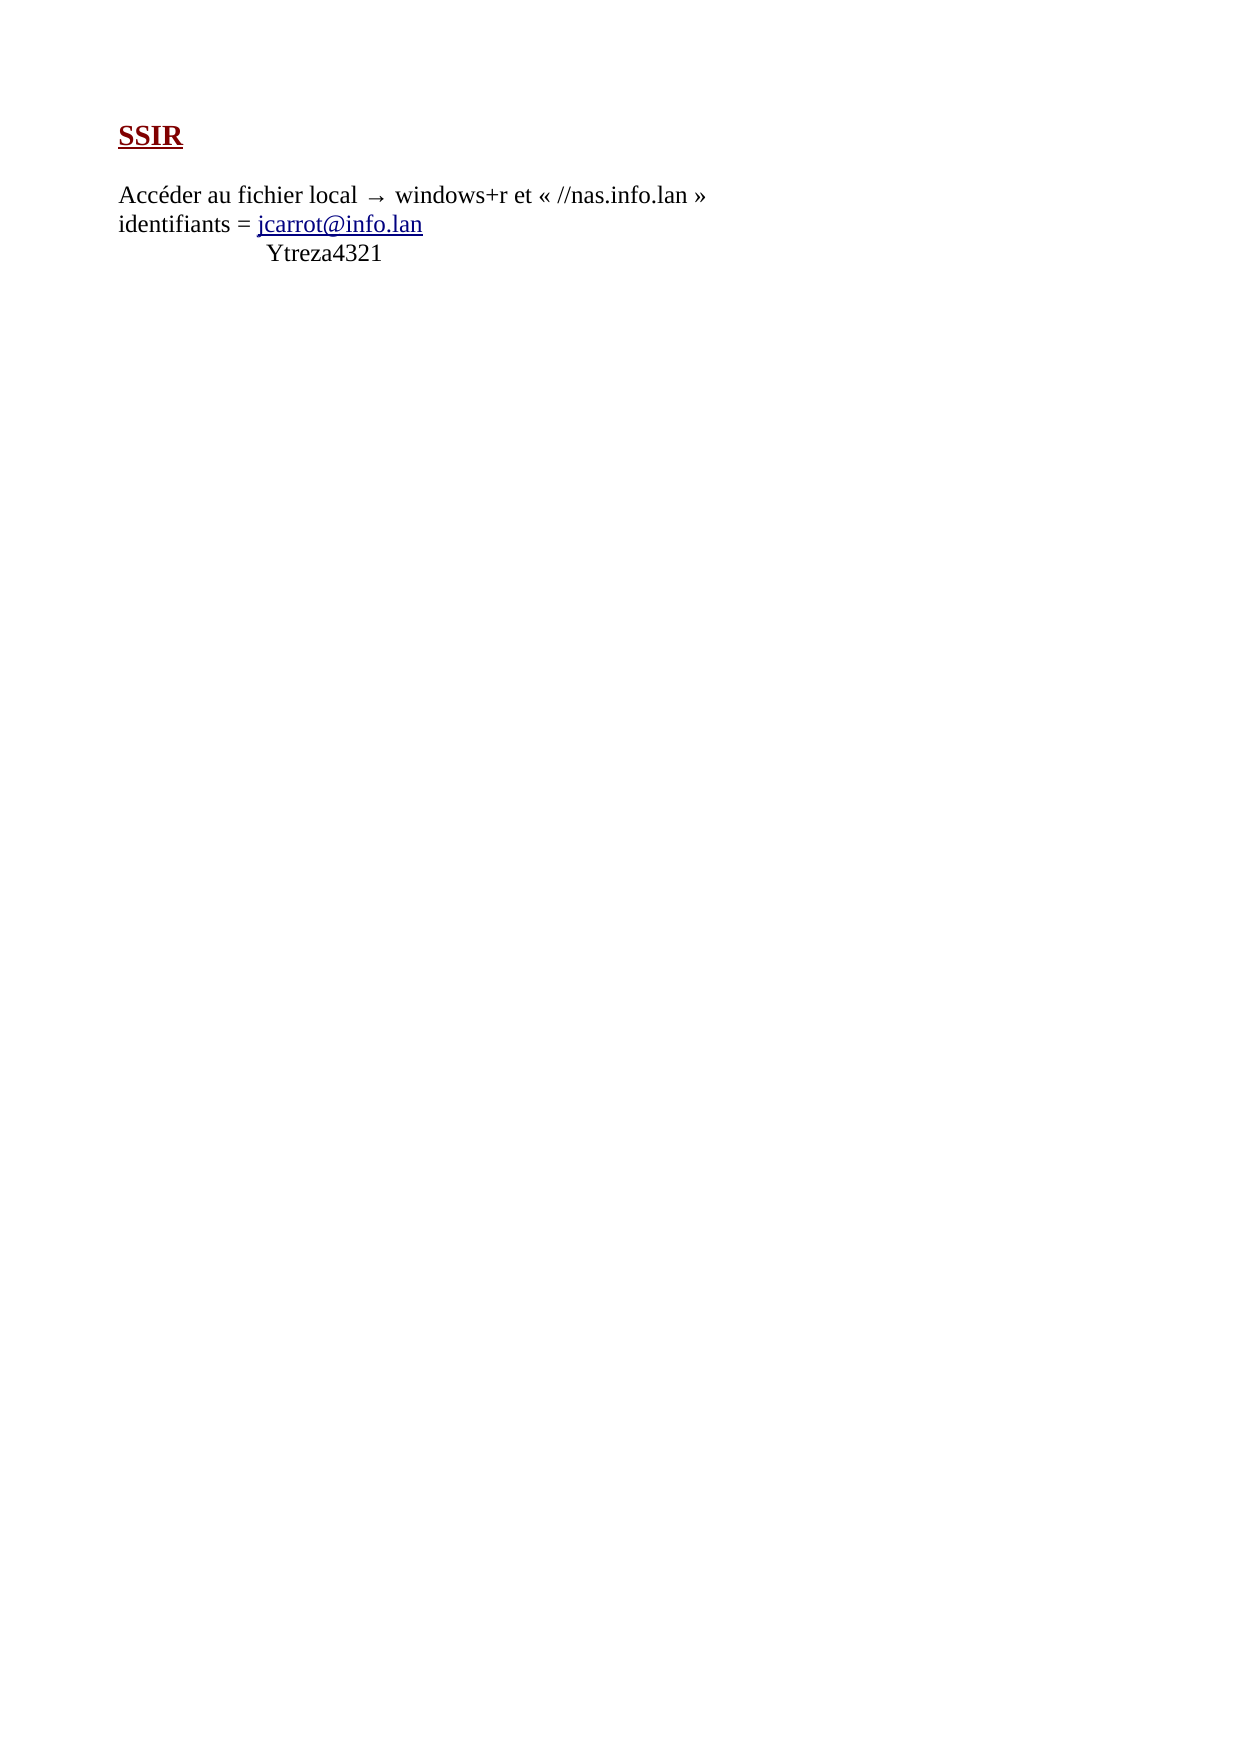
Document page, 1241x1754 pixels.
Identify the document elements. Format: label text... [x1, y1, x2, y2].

text SSIR [118, 118, 1122, 152]
text identifiants = jcarrot@info.lan [118, 209, 1122, 238]
text Accéder au fichier local → windows+r et « //nas.info.lan » [118, 180, 1122, 209]
text Ytreza4321 [118, 238, 1122, 267]
